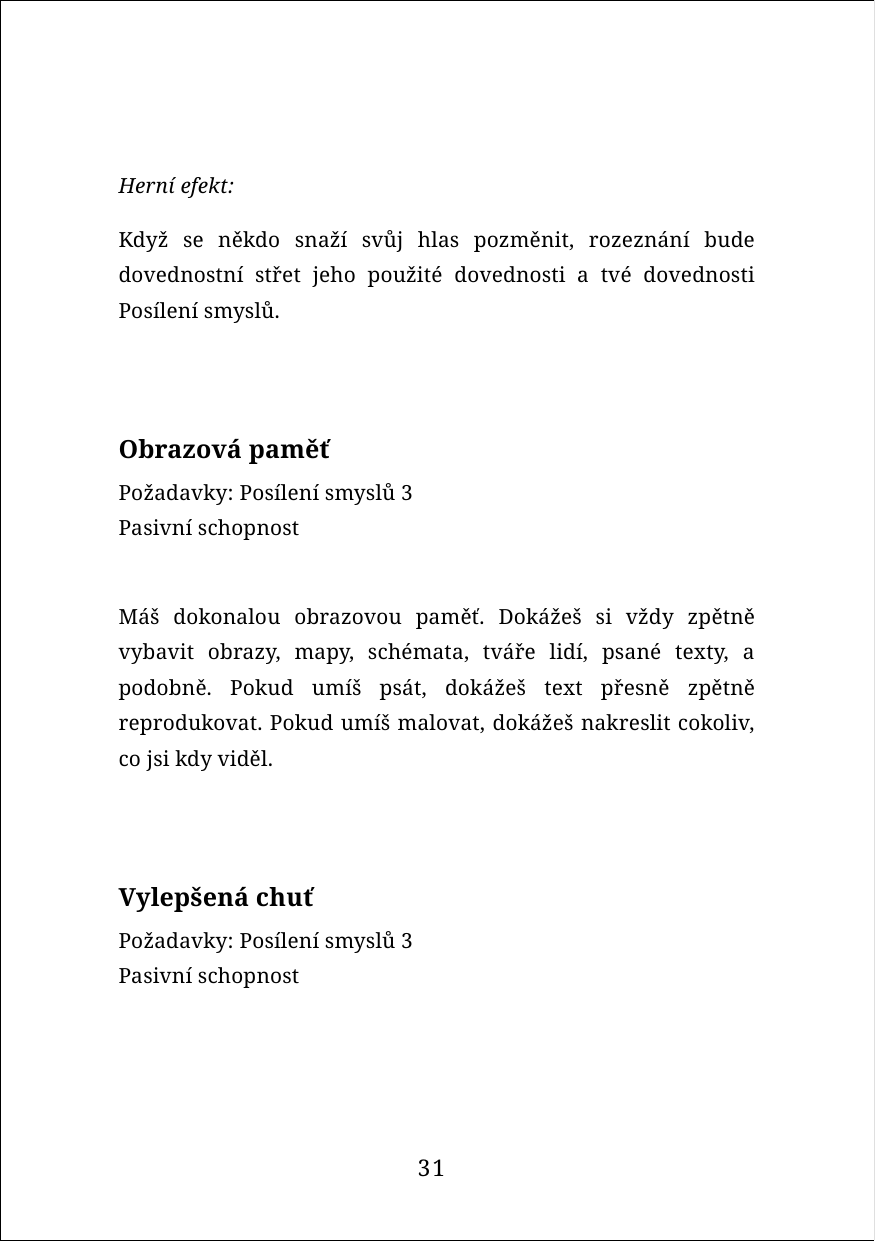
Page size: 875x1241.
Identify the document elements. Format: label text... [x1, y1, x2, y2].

text Když se někdo snaží svůj hlas pozměnit, rozeznání bude dovednostní střet jeho použité dovednosti a tvé dovednosti Posílení smyslů. [118, 225, 756, 324]
subtitle Obrazová paměť [118, 432, 756, 466]
text Herní efekt: [118, 171, 756, 200]
text Máš dokonalou obrazovou paměť. Dokážeš si vždy zpětně vybavit obrazy, mapy, schémata, tváře lidí, psané texty, a podobně. Pokud umíš psát, dokážeš text přesně zpětně reprodukovat. Pokud umíš malovat, dokážeš nakreslit cokoliv, co jsi kdy viděl. [118, 602, 756, 772]
text Požadavky: Posílení smyslů 3 Pasivní schopnost [118, 926, 756, 1025]
text Požadavky: Posílení smyslů 3 Pasivní schopnost [118, 478, 756, 577]
subtitle Vylepšená chuť [118, 880, 756, 914]
